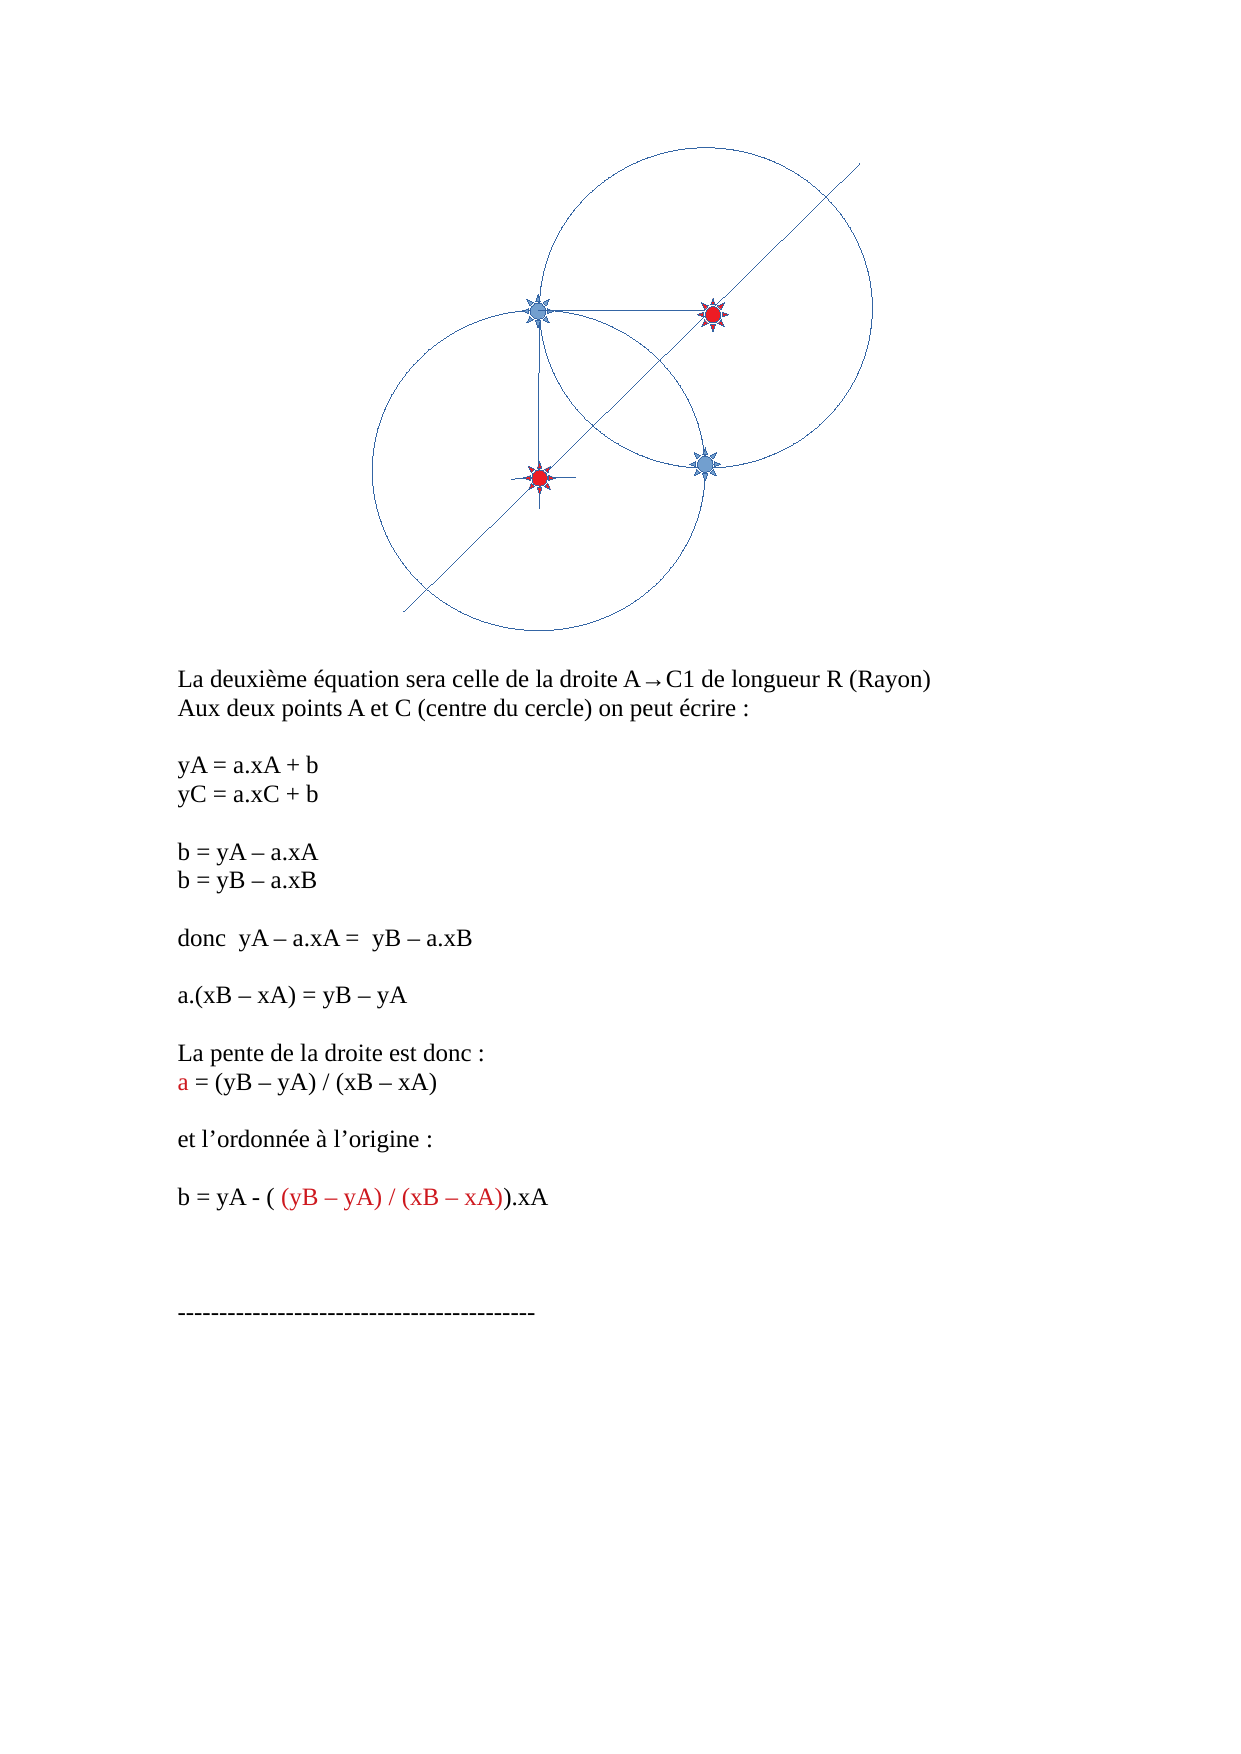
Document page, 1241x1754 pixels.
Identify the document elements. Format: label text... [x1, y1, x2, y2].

list et l’ordonnée à l’origine : [177, 1124, 1122, 1153]
list La deuxième équation sera celle de la droite A→C1 de longueur R (Rayon) [177, 664, 1122, 693]
list Aux deux points A et C (centre du cercle) on peut écrire : [177, 693, 1122, 722]
list a.(xB – xA) = yB – yA [177, 981, 1122, 1009]
list yA = a.xA + b [177, 751, 1122, 779]
list b = yB – a.xB [177, 866, 1122, 894]
list b = yA – a.xA [177, 837, 1122, 866]
list donc yA – a.xA = yB – a.xB [177, 923, 1122, 952]
list La pente de la droite est donc : [177, 1038, 1122, 1067]
list ------------------------------------------- [177, 1297, 1122, 1326]
list a = (yB – yA) / (xB – xA) [177, 1067, 1122, 1096]
list b = yA - ( (yB – yA) / (xB – xA)).xA [177, 1182, 1122, 1211]
list yC = a.xC + b [177, 779, 1122, 808]
